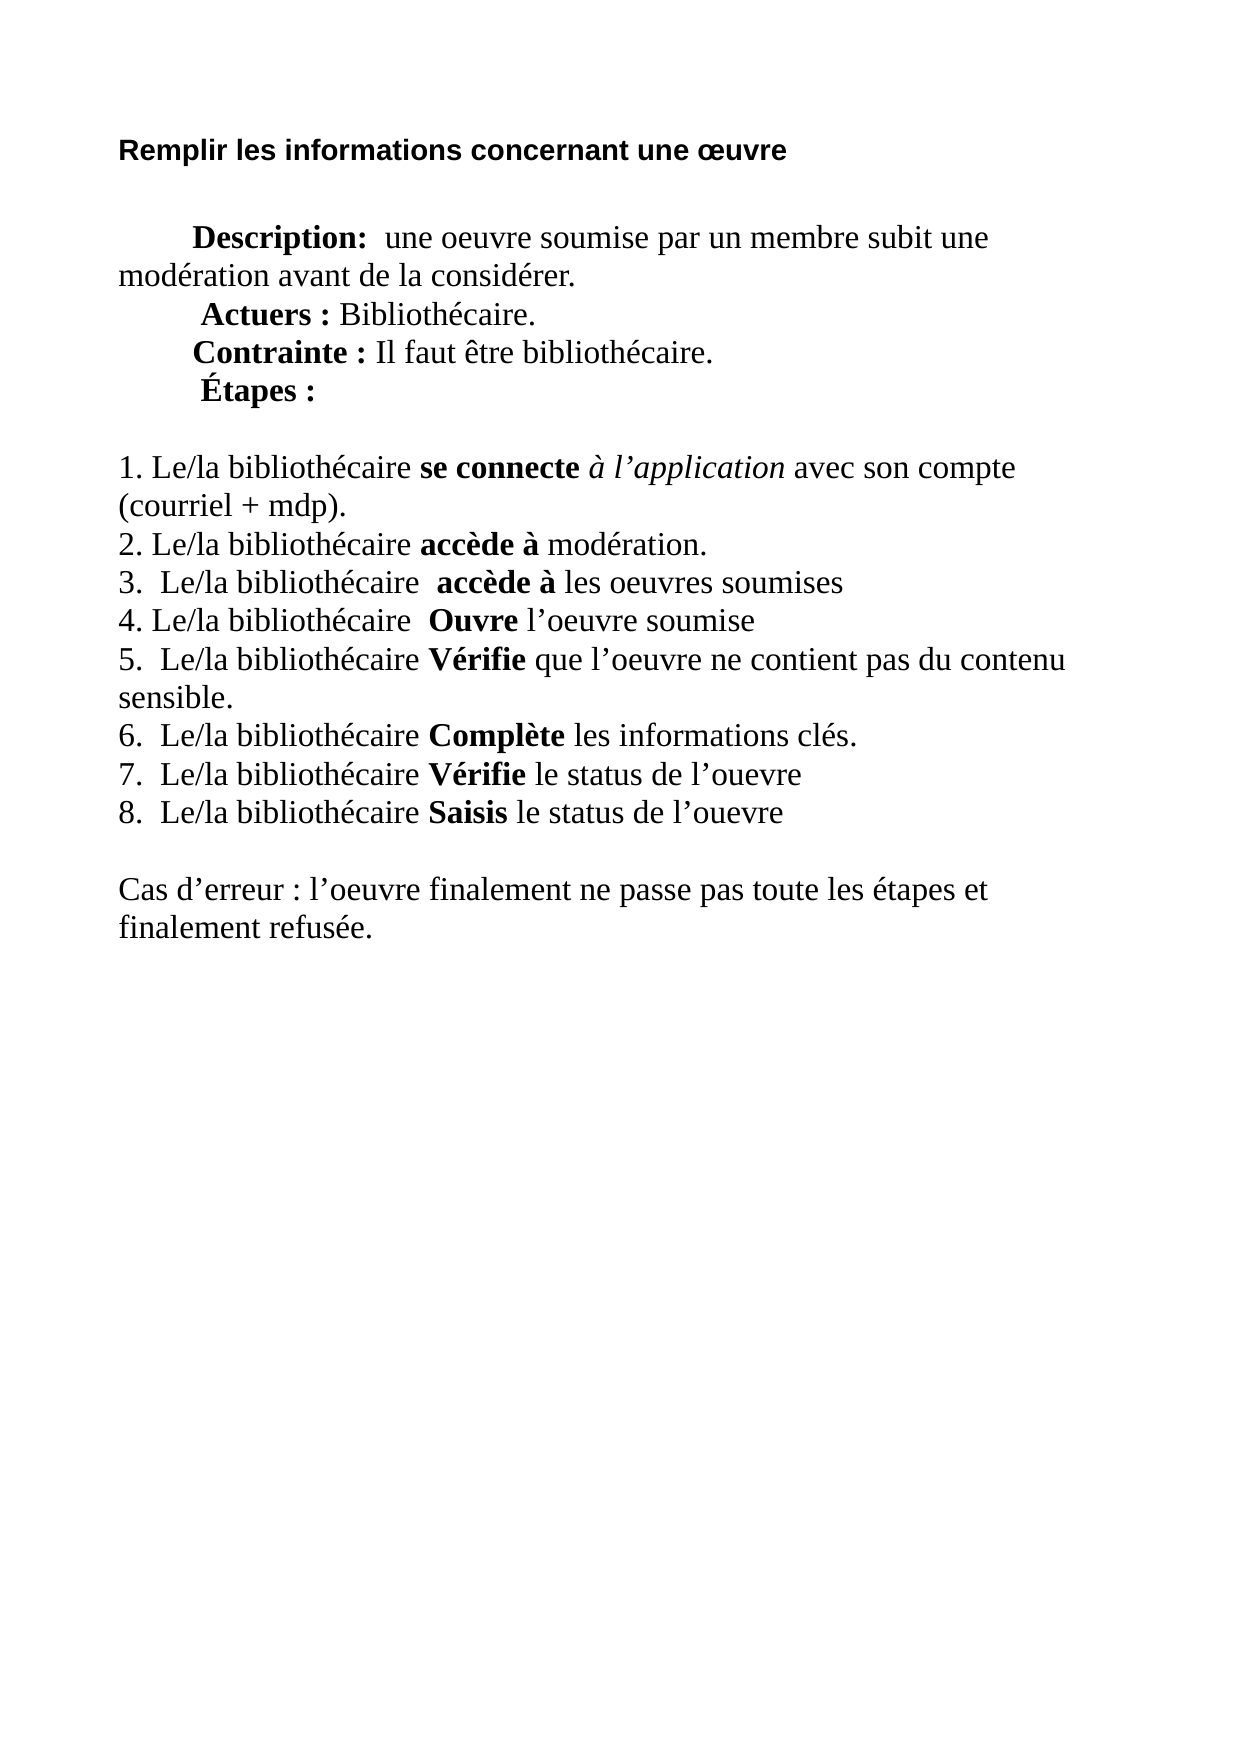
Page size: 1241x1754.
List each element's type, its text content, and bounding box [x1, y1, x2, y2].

text 2. Le/la bibliothécaire accède à modération. [118, 524, 1122, 562]
text 4. Le/la bibliothécaire Ouvre l’oeuvre soumise [118, 601, 1122, 639]
text 3. Le/la bibliothécaire accède à les oeuvres soumises [118, 562, 1122, 601]
text 5. Le/la bibliothécaire Vérifie que l’oeuvre ne contient pas du contenu sensible. [118, 639, 1122, 716]
text 6. Le/la bibliothécaire Complète les informations clés. [118, 716, 1122, 754]
text Description: une oeuvre soumise par un membre subit une modération avant de la considérer. [118, 217, 1122, 294]
text Étapes : [118, 371, 1122, 409]
text 1. Le/la bibliothécaire se connecte à l’application avec son compte (courriel + mdp). [118, 447, 1122, 524]
text 7. Le/la bibliothécaire Vérifie le status de l’ouevre [118, 754, 1122, 792]
text 8. Le/la bibliothécaire Saisis le status de l’ouevre [118, 792, 1122, 831]
subtitle Remplir les informations concernant une œuvre [118, 133, 1122, 166]
text Cas d’erreur : l’oeuvre finalement ne passe pas toute les étapes et finalement refusée. [118, 869, 1122, 946]
text Contrainte : Il faut être bibliothécaire. [118, 332, 1122, 371]
text Actuers : Bibliothécaire. [118, 294, 1122, 332]
